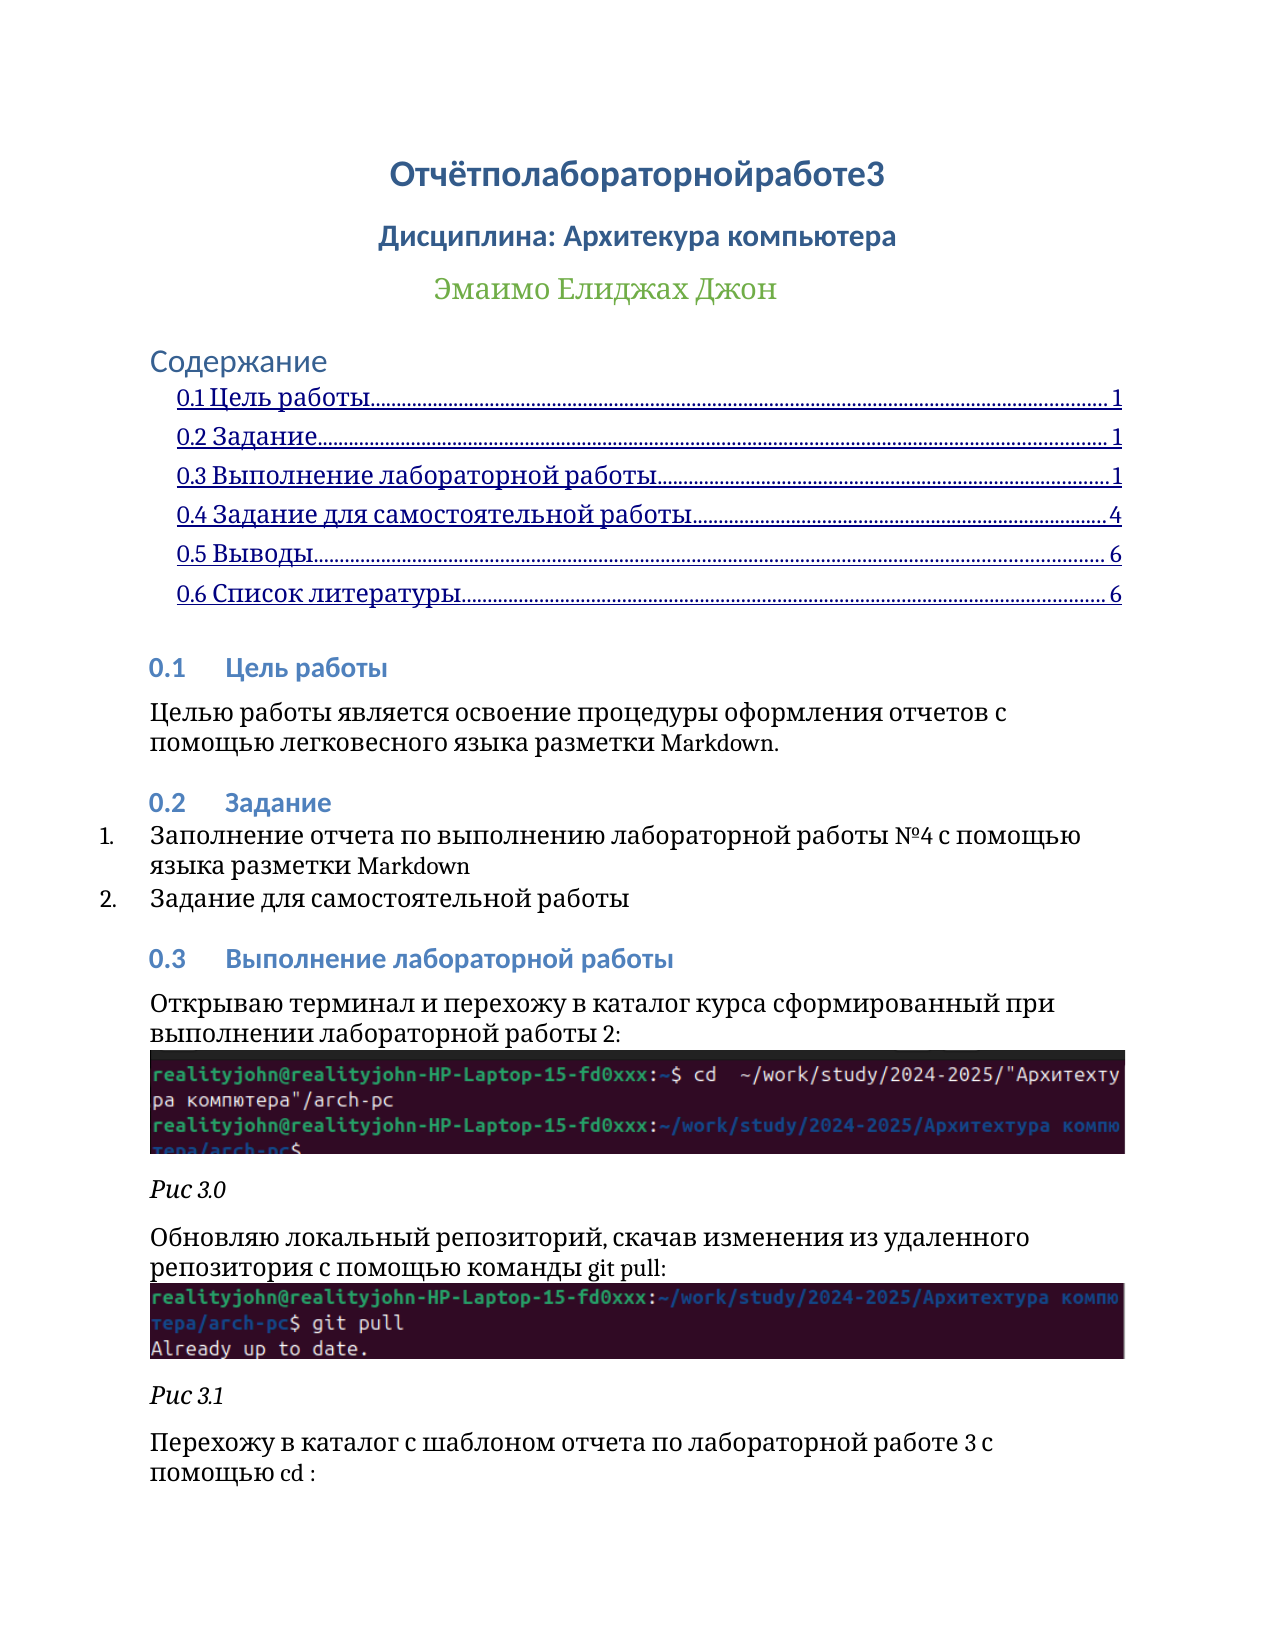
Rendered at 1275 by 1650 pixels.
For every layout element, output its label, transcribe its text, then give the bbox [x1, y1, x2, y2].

subtitle 0.1 Цель работы [148, 649, 1124, 684]
subtitle Рис 3.0 [149, 1176, 1124, 1205]
subtitle 0.3 Выполнение лабораторной работы [148, 940, 1124, 976]
text 0.4 Задание для самостоятельной работы 4 [177, 501, 1122, 525]
text 0.3 Выполнение лабораторной работы 1 [177, 462, 1122, 486]
list Задание для самостоятельной работы [100, 885, 1124, 913]
text Обновляю локальный репозиторий, скачав изменения из удаленного репозитория с помощью команды git pull: [149, 1224, 1124, 1282]
text Целью работы является освоение процедуры оформления отчетов с помощью легковесного языка разметки Markdown. [149, 699, 1124, 757]
text Эмаимо Елиджах Джон [151, 273, 1124, 307]
text Перехожу в каталог с шаблоном отчета по лабораторной работе 3 с помощью cd : [149, 1429, 1124, 1488]
text Дисциплина: Архитекура компьютера [151, 216, 1124, 254]
text Открываю терминал и перехожу в каталог курса сформированный при выполнении лабораторной работы 2: [149, 990, 1124, 1049]
text 0.5 Выводы 6 [177, 540, 1122, 565]
text 0.2 Задание 1 [177, 423, 1122, 447]
text Содержание [150, 340, 1124, 381]
subtitle Рис 3.1 [149, 1382, 1124, 1411]
text Отчётполабораторнойработе3 [151, 150, 1124, 196]
subtitle 0.2 Задание [148, 784, 1124, 820]
list Заполнение отчета по выполнению лабораторной работы №4 с помощью языка разметки Markdown [100, 822, 1124, 881]
text 0.6 Список литературы 6 [177, 579, 1122, 604]
text 0.1 Цель работы 1 [177, 384, 1122, 408]
